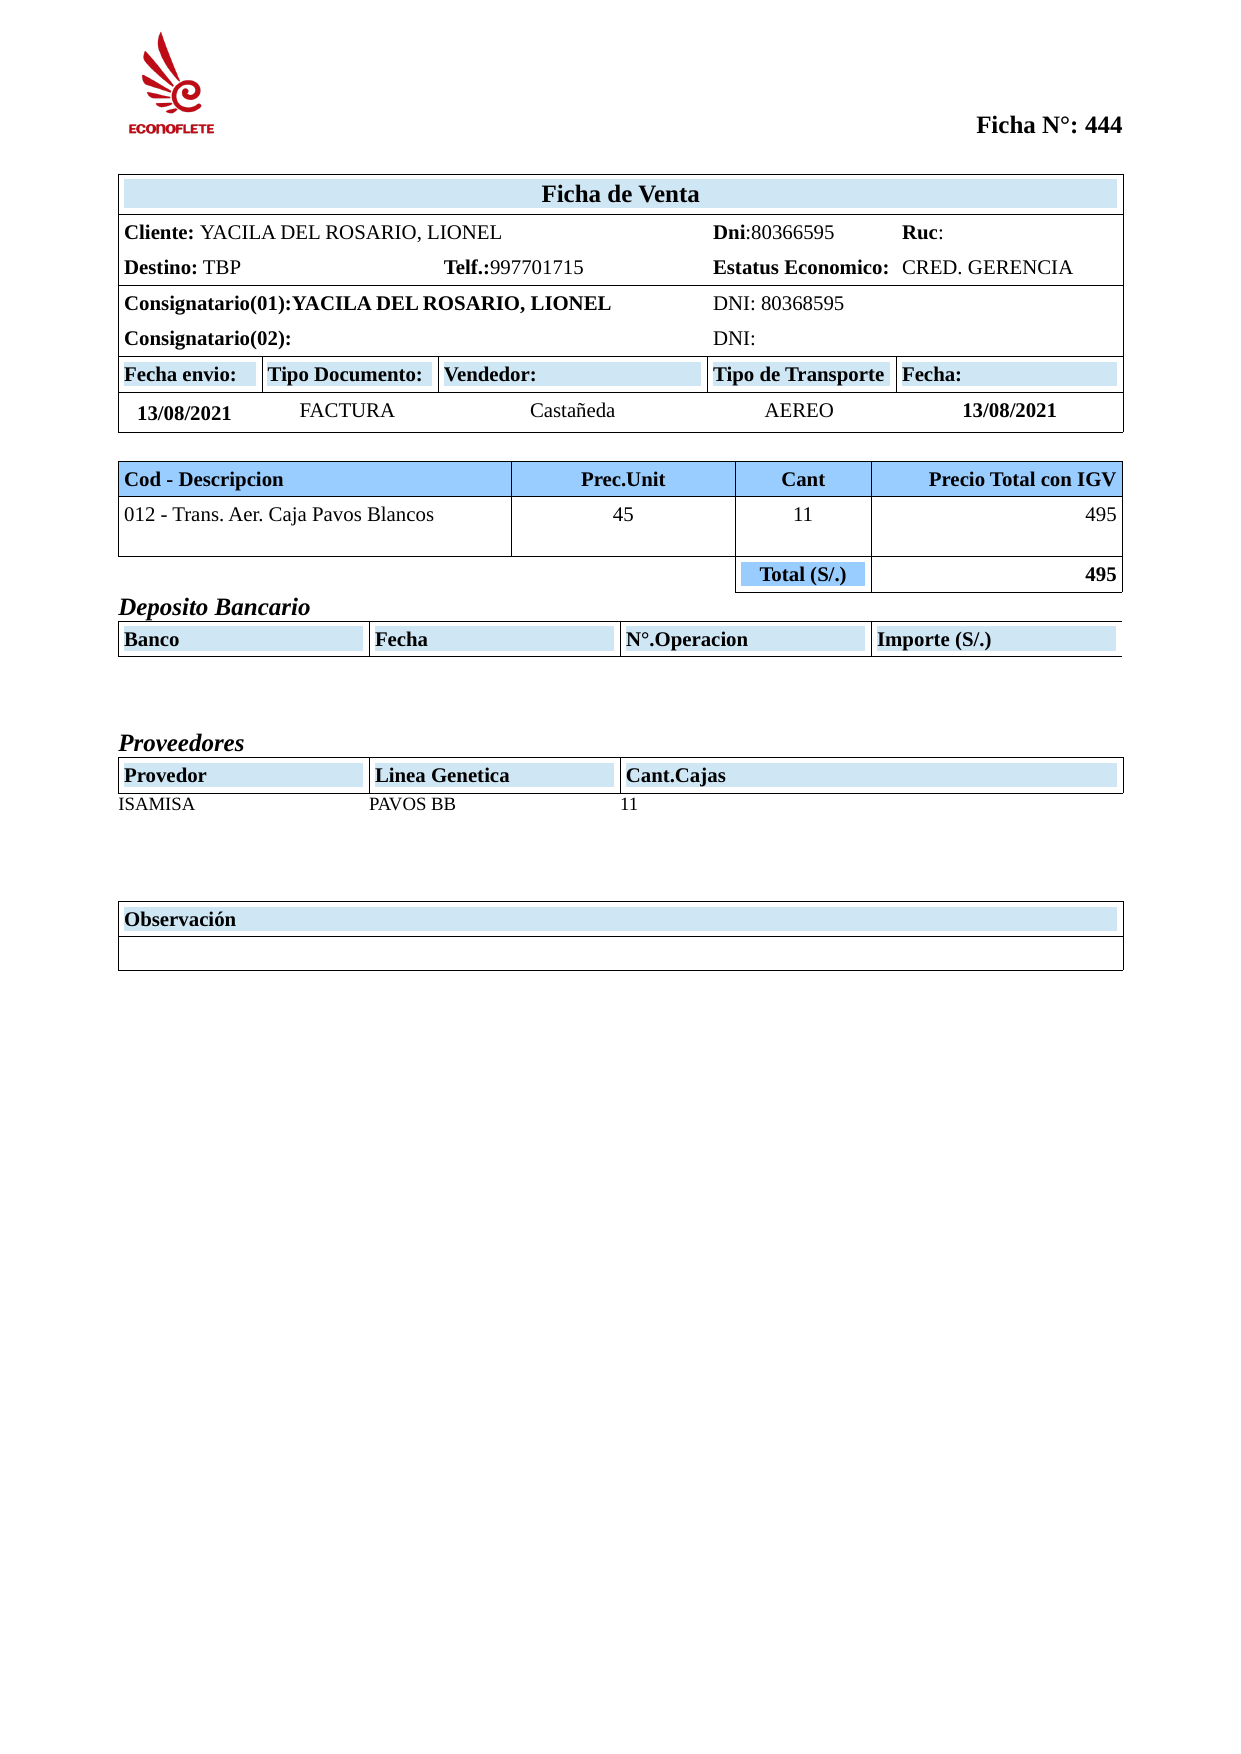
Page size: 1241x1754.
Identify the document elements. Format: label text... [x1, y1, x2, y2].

table_cell AEREO [707, 393, 896, 432]
table_cell ISAMISA [118, 794, 369, 814]
table_cell [620, 858, 1123, 879]
table_cell Consignatario(01):YACILA DEL ROSARIO, LIONEL [119, 286, 707, 321]
table_cell [871, 705, 1122, 728]
table_cell Cliente: YACILA DEL ROSARIO, LIONEL [119, 215, 707, 249]
table_cell Fecha envio: [119, 357, 262, 392]
table_cell [620, 879, 1123, 901]
table_header Cod - Descripcion [119, 462, 511, 496]
table_cell 11 [736, 497, 871, 556]
table_cell [620, 657, 871, 680]
table_cell [119, 937, 1123, 969]
text Deposito Bancario [118, 592, 1122, 621]
table_cell [369, 836, 620, 858]
table_cell CRED. GERENCIA [896, 249, 1123, 285]
table_cell [118, 815, 369, 836]
table_cell FACTURA [262, 393, 438, 432]
table_cell Dni:80366595 [707, 215, 896, 249]
table_header N°.Operacion [621, 622, 871, 656]
table_cell Tipo Documento: [263, 357, 438, 392]
table_header Observación [119, 902, 1123, 936]
table_cell Total (S/.) [736, 557, 871, 592]
table_header Provedor [119, 758, 369, 793]
table_cell 495 [872, 557, 1122, 592]
table_cell [369, 657, 620, 680]
table_cell 495 [872, 497, 1122, 556]
table_header Cant.Cajas [621, 758, 1123, 793]
table_cell [118, 705, 369, 728]
table_cell Consignatario(02): [119, 321, 707, 356]
table_header Fecha [370, 622, 620, 656]
table_cell [369, 680, 620, 704]
table_cell [369, 705, 620, 728]
table_cell Tipo de Transporte [708, 357, 896, 392]
table_cell 13/08/2021 [896, 393, 1123, 432]
table_cell Ruc: [896, 215, 1123, 249]
table_cell Telf.:997701715 [438, 249, 707, 285]
table_header Precio Total con IGV [872, 462, 1122, 496]
table_header Linea Genetica [370, 758, 620, 793]
text Proveedores [118, 728, 1122, 757]
table_cell Castañeda [438, 393, 707, 432]
table_cell [118, 858, 369, 879]
table_cell Vendedor: [439, 357, 707, 392]
table_cell Fecha: [897, 357, 1123, 392]
table_cell 11 [620, 794, 1123, 814]
table_cell DNI: [707, 321, 1123, 356]
table_cell [118, 657, 369, 680]
table_cell [369, 815, 620, 836]
table_cell [871, 680, 1122, 704]
table_cell 13/08/2021 [119, 393, 262, 432]
table_header Cant [736, 462, 871, 496]
table_header Prec.Unit [512, 462, 735, 496]
table_cell [118, 836, 369, 858]
table_cell DNI: 80368595 [707, 286, 1123, 321]
table_cell Destino: TBP [119, 249, 438, 285]
table_header Ficha de Venta [119, 175, 1123, 214]
table_cell [871, 657, 1122, 680]
table_cell [118, 557, 511, 592]
table_cell [620, 836, 1123, 858]
table_cell [620, 680, 871, 704]
table_cell [620, 705, 871, 728]
table_cell [369, 858, 620, 879]
table_cell [511, 557, 735, 592]
table_header Importe (S/.) [872, 622, 1122, 656]
table_cell 012 - Trans. Aer. Caja Pavos Blancos [119, 497, 511, 556]
table_cell PAVOS BB [369, 794, 620, 814]
table_cell Estatus Economico: [707, 249, 896, 285]
picture [118, 31, 225, 134]
table_cell [118, 879, 369, 901]
table_cell [118, 680, 369, 704]
table_cell [369, 879, 620, 901]
table_header Banco [119, 622, 369, 656]
table_cell [620, 815, 1123, 836]
table_cell 45 [512, 497, 735, 556]
